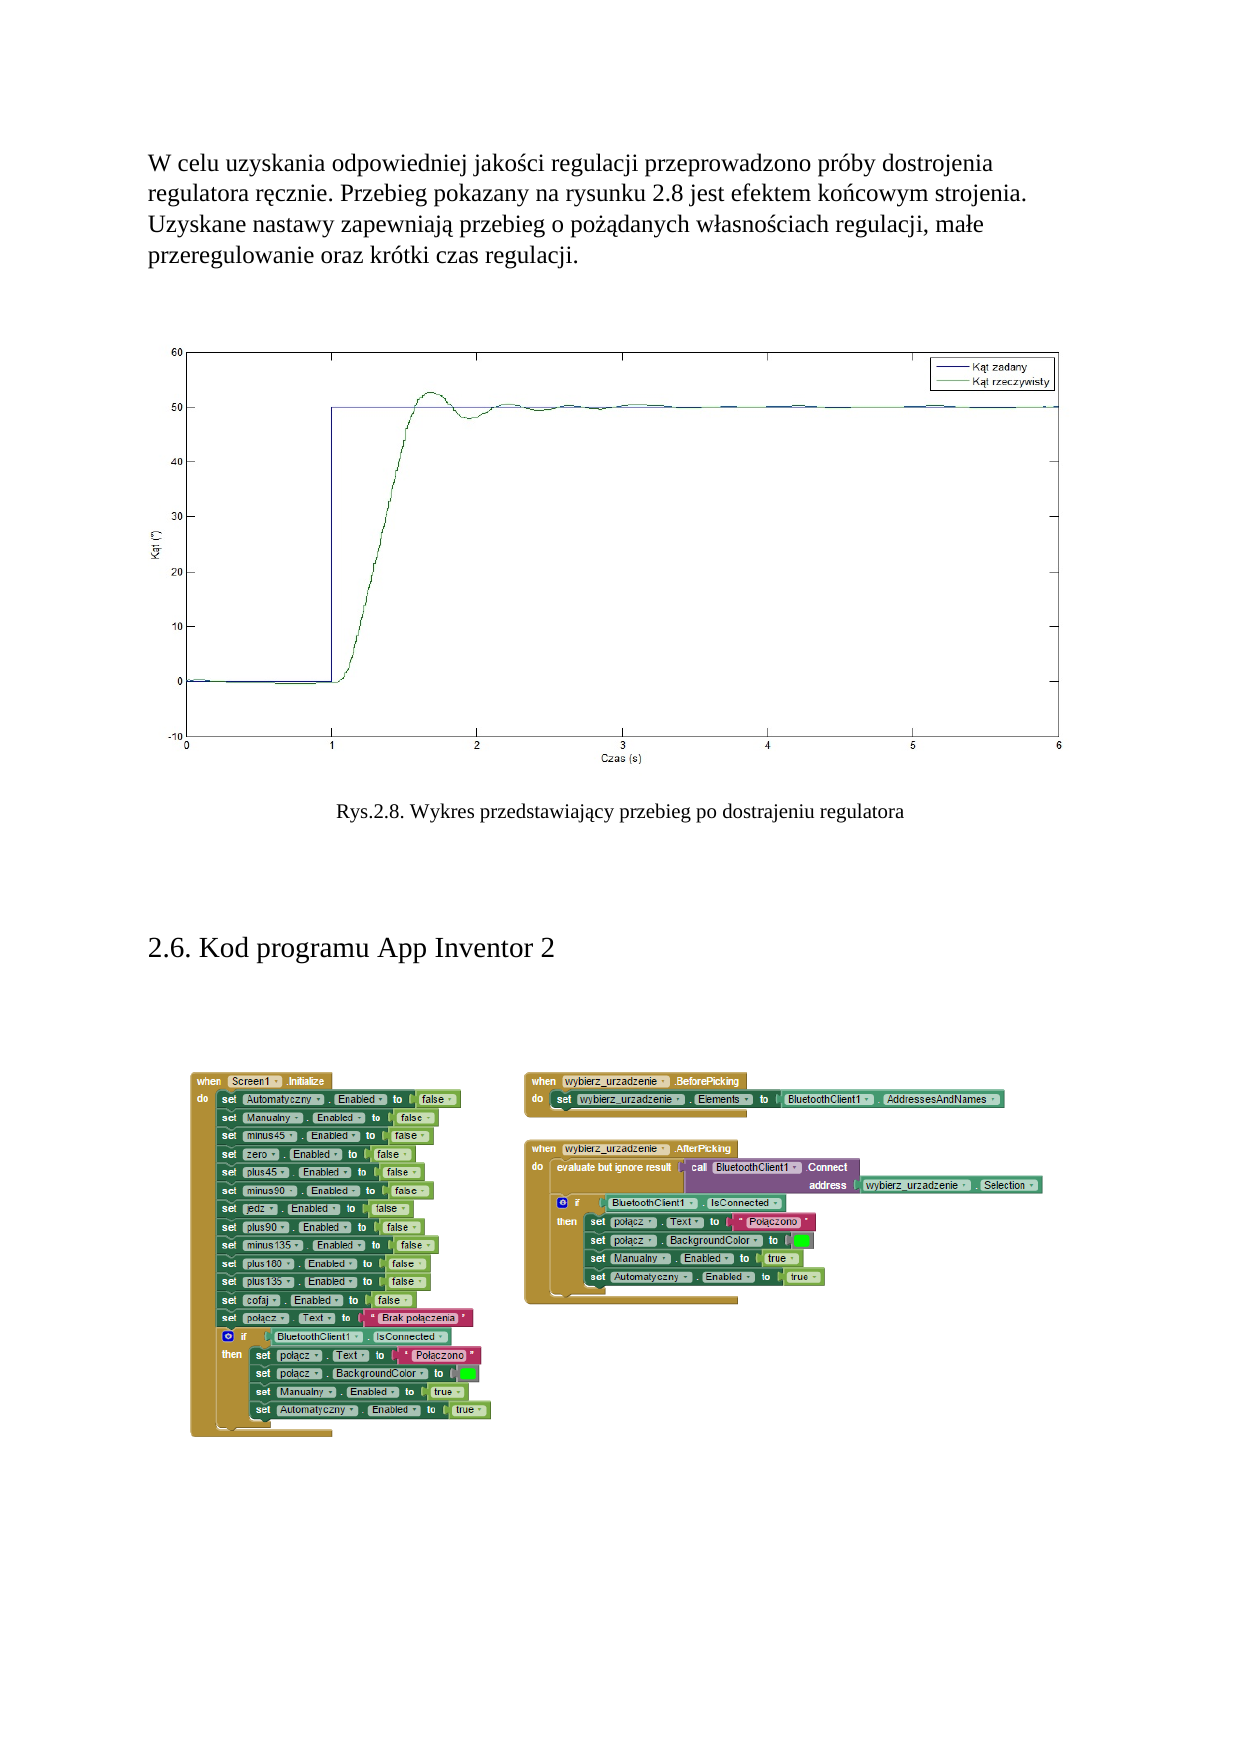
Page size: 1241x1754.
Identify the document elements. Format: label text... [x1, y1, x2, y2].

text W celu uzyskania odpowiedniej jakości regulacji przeprowadzono próby dostrojenia regulatora ręcznie. Przebieg pokazany na rysunku 2.8 jest efektem końcowym strojenia. Uzyskane nastawy zapewniają przebieg o pożądanych własnościach regulacji, małe przeregulowanie oraz krótki czas regulacji. [148, 148, 1093, 268]
text Rys.2.8. Wykres przedstawiający przebieg po dostrajeniu regulatora [148, 798, 1093, 823]
subtitle 2.6. Kod programu App Inventor 2 [148, 930, 1093, 963]
